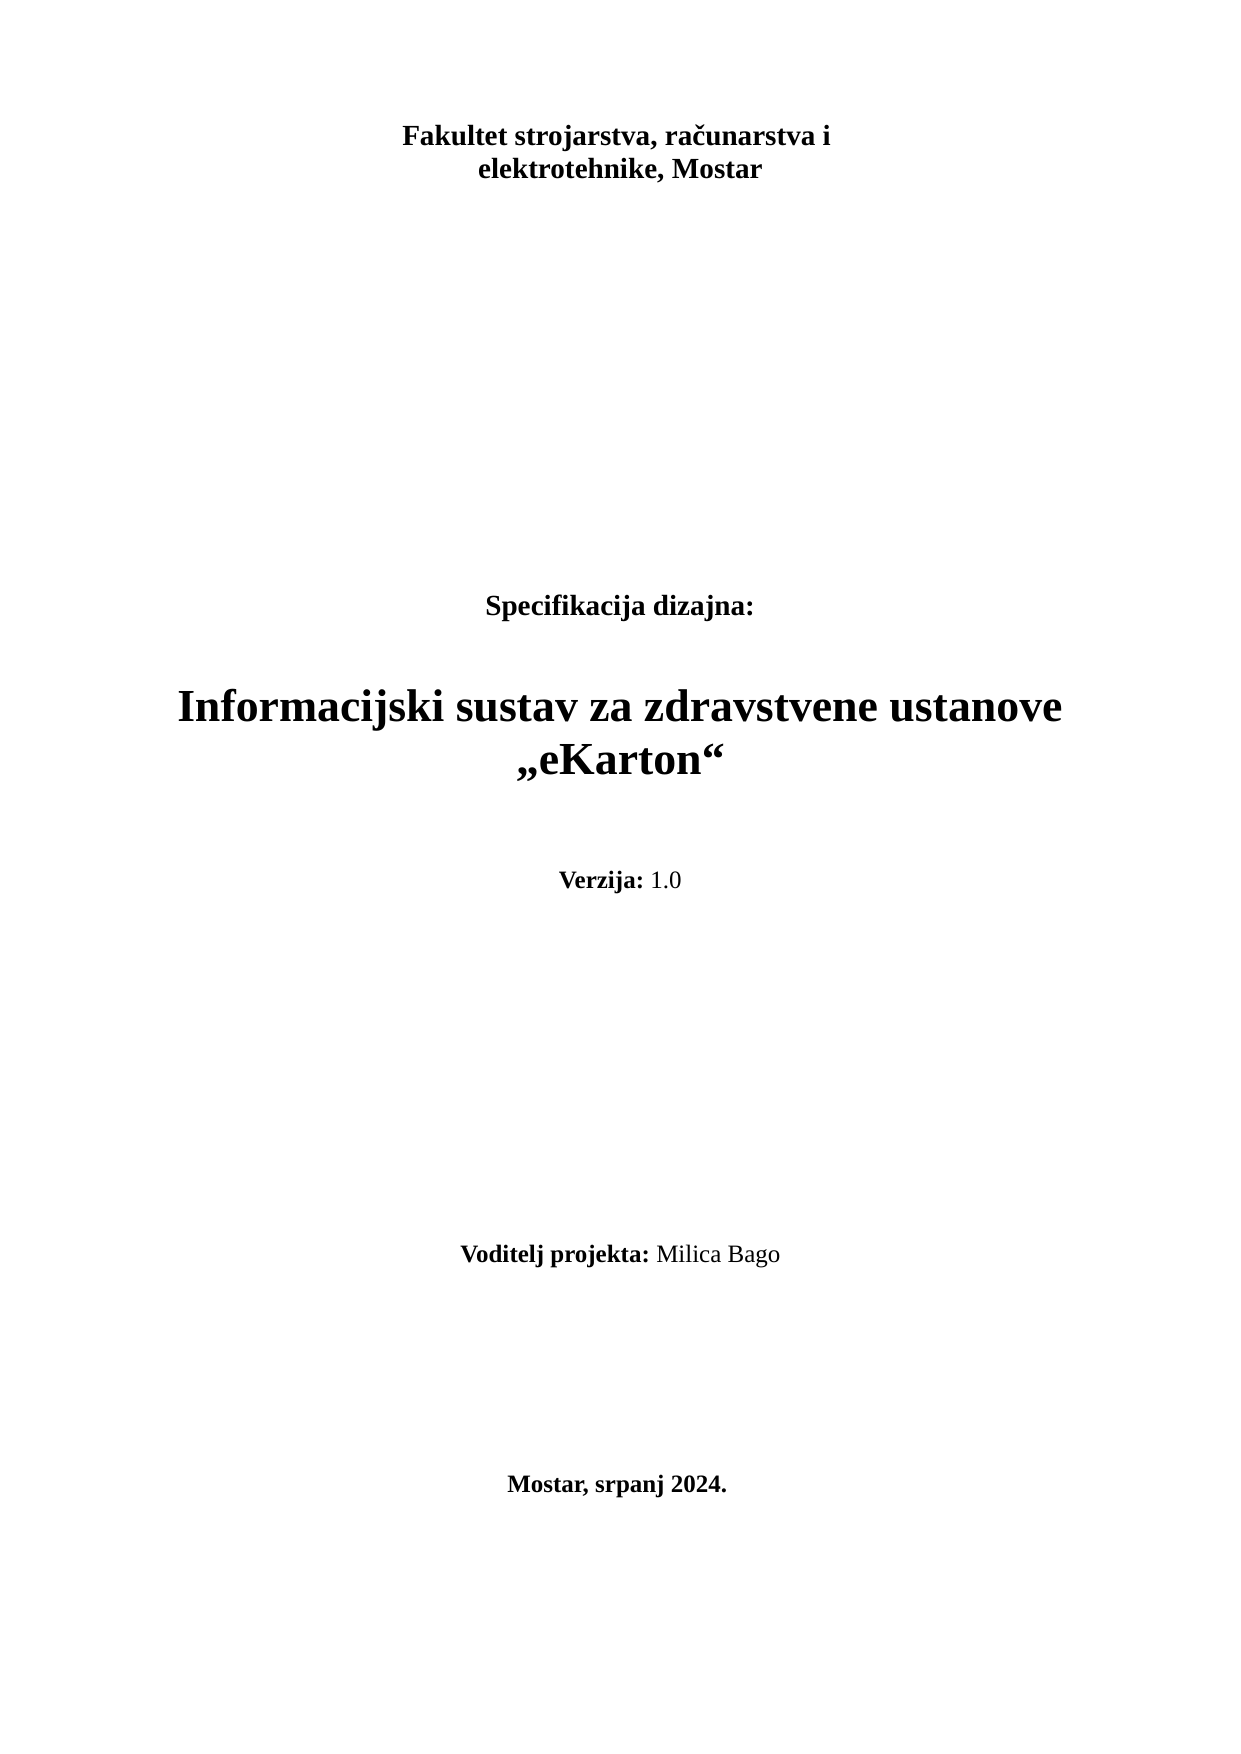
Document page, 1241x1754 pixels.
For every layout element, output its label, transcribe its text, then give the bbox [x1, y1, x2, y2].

text Verzija: 1.0 [118, 866, 1122, 894]
text Informacijski sustav za zdravstvene ustanove „eKarton“ [118, 679, 1122, 784]
text Specifikacija dizajna: [118, 588, 1122, 650]
text Voditelj projekta: Milica Bago [118, 1239, 1122, 1268]
text Mostar, srpanj 2024. [118, 1469, 1122, 1498]
text Fakultet strojarstva, računarstva i elektrotehnike, Mostar [118, 118, 1122, 185]
